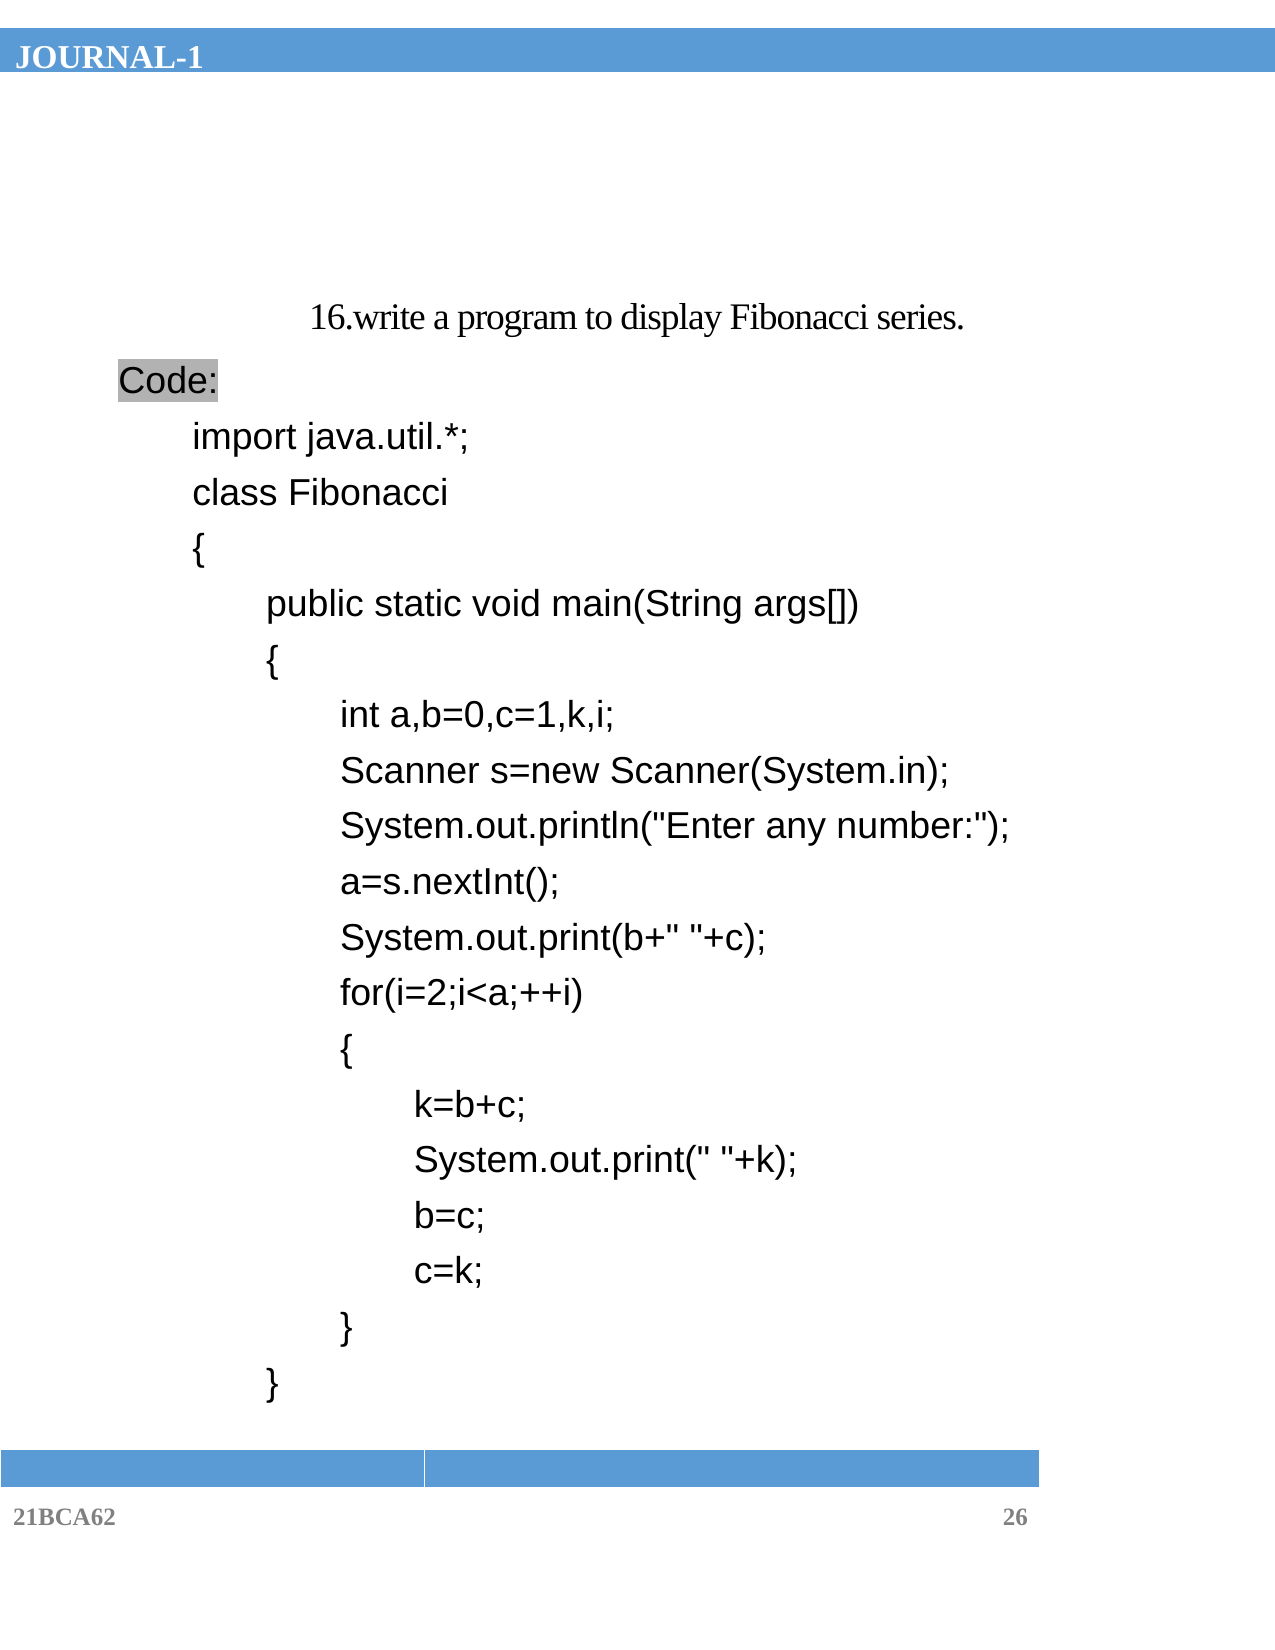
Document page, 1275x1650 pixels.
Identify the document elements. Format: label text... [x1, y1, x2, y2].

text } [118, 1360, 1157, 1403]
title 16.write a program to display Fibonacci series. [118, 294, 1157, 337]
text { [118, 526, 1157, 569]
text c=k; [118, 1249, 1157, 1292]
text Scanner s=new Scanner(System.in); [118, 748, 1157, 791]
text Code: [118, 359, 1157, 402]
text b=c; [118, 1193, 1157, 1236]
text k=b+c; [118, 1082, 1157, 1125]
text System.out.print(b+" "+c); [118, 915, 1157, 958]
text System.out.println("Enter any number:"); [118, 804, 1157, 847]
text for(i=2;i<a;++i) [118, 971, 1157, 1014]
text { [118, 637, 1157, 680]
text int a,b=0,c=1,k,i; [118, 692, 1157, 736]
text public static void main(String args[]) [118, 581, 1157, 624]
text class Fibonacci [118, 470, 1157, 513]
text a=s.nextInt(); [118, 859, 1157, 902]
text { [118, 1026, 1157, 1069]
text import java.util.*; [118, 414, 1157, 457]
text } [118, 1304, 1157, 1347]
text System.out.print(" "+k); [118, 1137, 1157, 1181]
